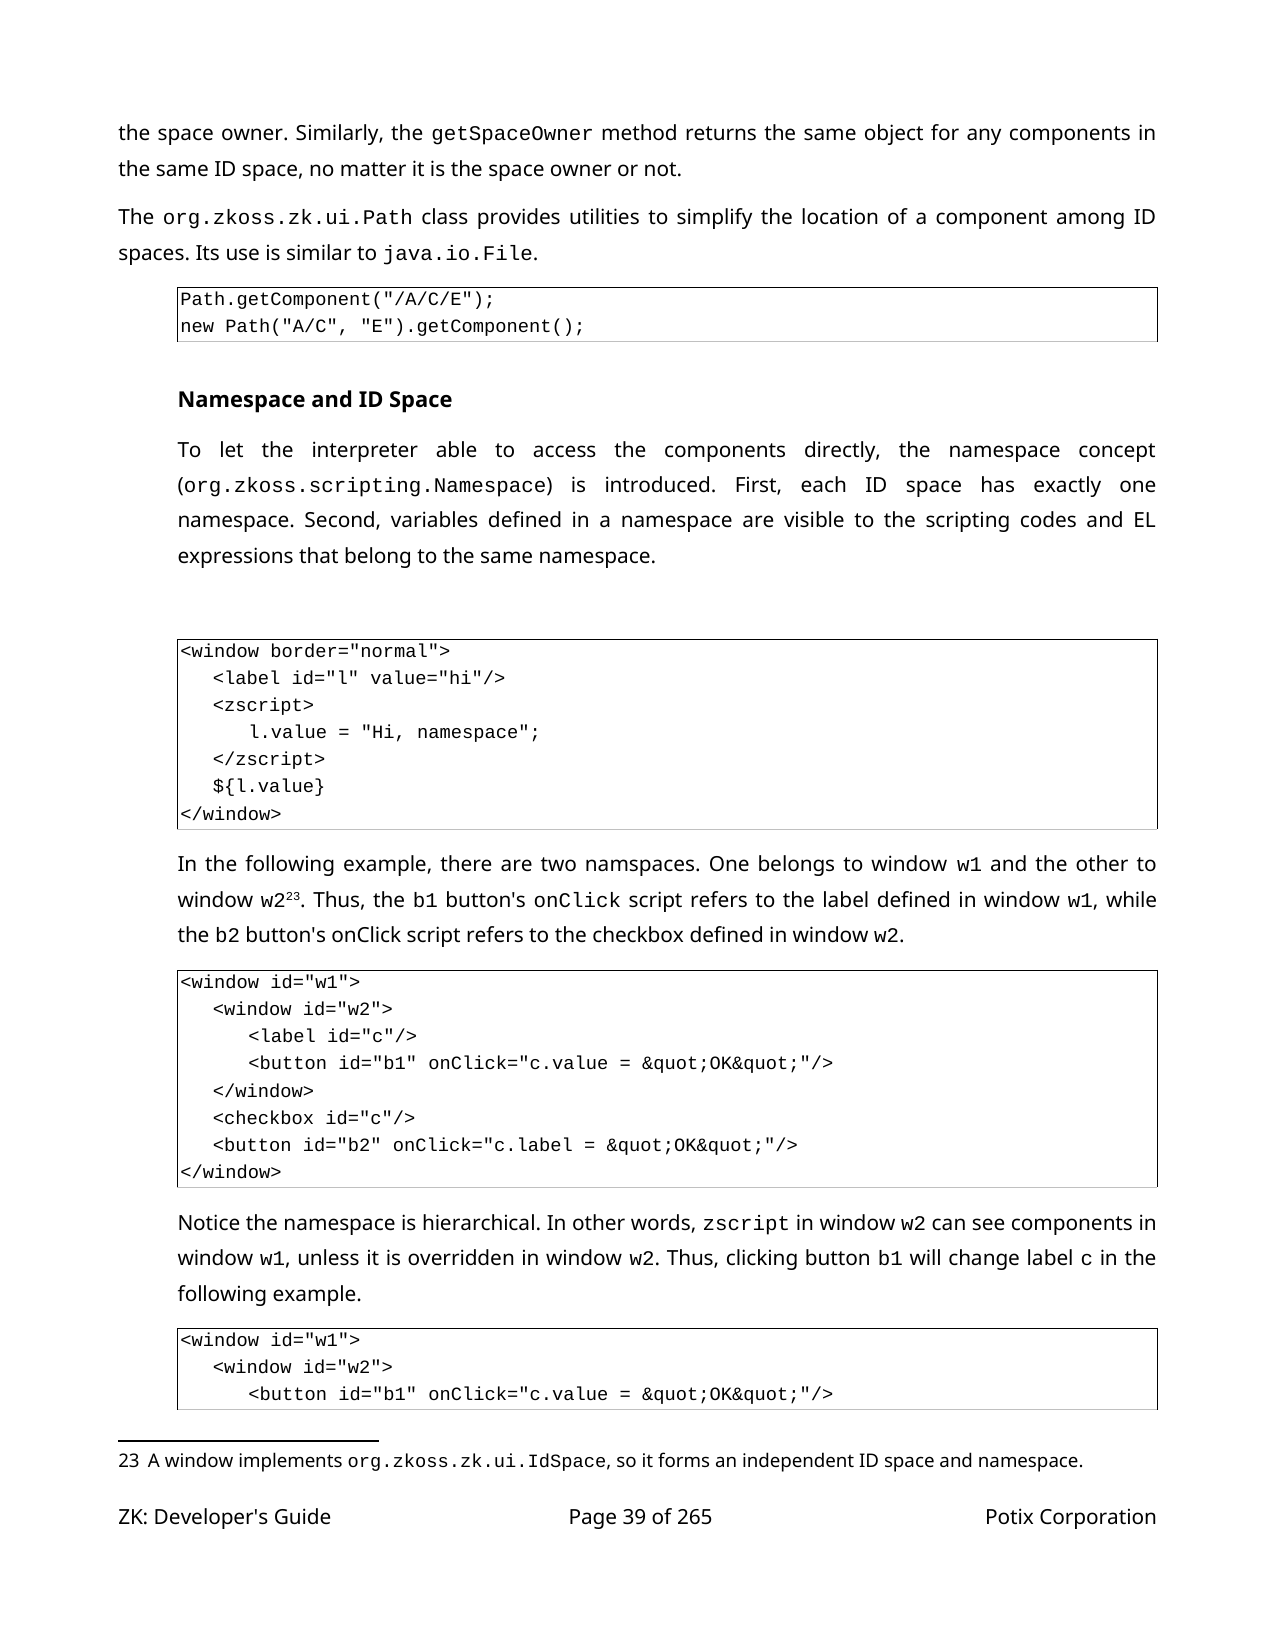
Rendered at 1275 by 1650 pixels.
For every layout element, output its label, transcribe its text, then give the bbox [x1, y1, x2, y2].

text <zscript> [178, 693, 1157, 717]
text <label id="l" value="hi"/> [178, 666, 1157, 690]
text Path.getComponent("/A/C/E"); [178, 288, 1157, 311]
text <window id="w1"> [178, 971, 1157, 994]
text <window id="w2"> [178, 1355, 1157, 1379]
text <button id="b1" onClick="c.value = &quot;OK&quot;"/> [178, 1382, 1157, 1409]
text <label id="c"/> [178, 1024, 1157, 1048]
text the space owner. Similarly, the getSpaceOwner method returns the same object for any components in the same ID space, no matter it is the space owner or not. [118, 118, 1157, 182]
text ${l.value} [178, 774, 1157, 799]
text A window implements org.zkoss.zk.ui.IdSpace, so it forms an independent ID space and namespace. [118, 1447, 1157, 1473]
text new Path("A/C", "E").getComponent(); [178, 314, 1157, 341]
text </window> [178, 1160, 1157, 1187]
text </window> [178, 802, 1157, 829]
text <window border="normal"> [178, 640, 1157, 663]
text <button id="b2" onClick="c.label = &quot;OK&quot;"/> [178, 1133, 1157, 1157]
text </window> [178, 1078, 1157, 1103]
text <checkbox id="c"/> [178, 1106, 1157, 1130]
text <window id="w1"> [178, 1329, 1157, 1352]
subtitle Namespace and ID Space [177, 384, 1157, 414]
text l.value = "Hi, namespace"; [178, 720, 1157, 744]
text The org.zkoss.zk.ui.Path class provides utilities to simplify the location of a component among ID spaces. Its use is similar to java.io.File. [118, 202, 1157, 267]
text </zscript> [178, 747, 1157, 771]
text <button id="b1" onClick="c.value = &quot;OK&quot;"/> [178, 1051, 1157, 1076]
text Notice the namespace is hierarchical. In other words, zscript in window w2 can see components in window w1, unless it is overridden in window w2. Thus, clicking button b1 will change label c in the following example. [177, 1208, 1157, 1307]
text In the following example, there are two namspaces. One belongs to window w1 and the other to window w2. Thus, the b1 button's onClick script refers to the label defined in window w1, while the b2 button's onClick script refers to the checkbox defined in window w2. [177, 849, 1157, 949]
text <window id="w2"> [178, 997, 1157, 1021]
text To let the interpreter able to access the components directly, the namespace concept (org.zkoss.scripting.Namespace) is introduced. First, each ID space has exactly one namespace. Second, variables defined in a namespace are visible to the scripting codes and EL expressions that belong to the same namespace. [177, 435, 1157, 569]
